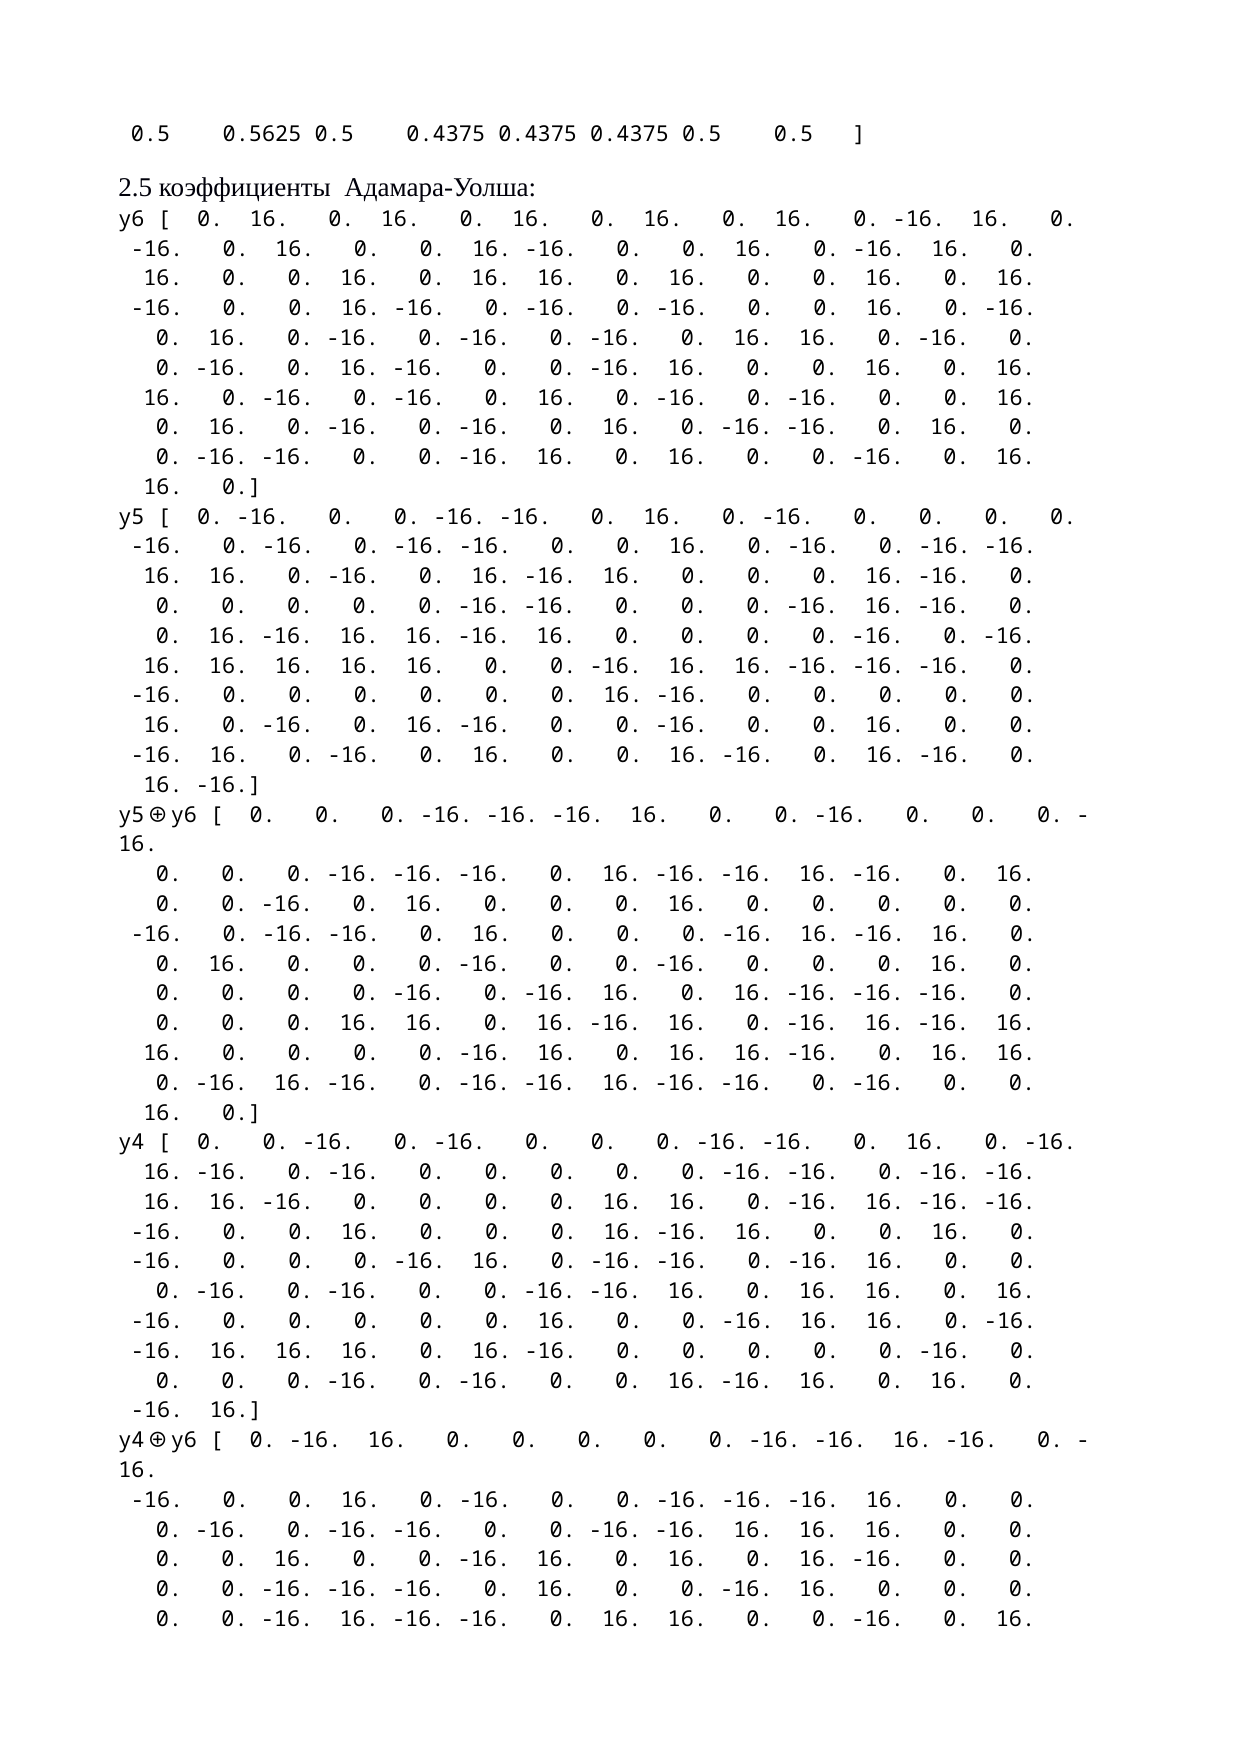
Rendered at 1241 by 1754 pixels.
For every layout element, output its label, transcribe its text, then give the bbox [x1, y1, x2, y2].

text 0. 0. -16. -16. -16. 0. 16. 0. 0. -16. 16. 0. 0. 0. [118, 1573, 1122, 1603]
text -16. 0. 0. 16. 0. 0. 0. 16. -16. 16. 0. 0. 16. 0. [118, 1216, 1122, 1245]
text 0. -16. 16. -16. 0. -16. -16. 16. -16. -16. 0. -16. 0. 0. [118, 1067, 1122, 1096]
text 16. 0. -16. 0. -16. 0. 16. 0. -16. 0. -16. 0. 0. 16. [118, 381, 1122, 411]
text 0. 16. 0. 0. 0. -16. 0. 0. -16. 0. 0. 0. 16. 0. [118, 947, 1122, 977]
text 0. 0. -16. 16. -16. -16. 0. 16. 16. 0. 0. -16. 0. 16. [118, 1603, 1122, 1633]
text y4⊕y6 [ 0. -16. 16. 0. 0. 0. 0. 0. -16. -16. 16. -16. 0. -16. [118, 1424, 1122, 1484]
text 16. 0.] [118, 471, 1122, 501]
text -16. 16. 0. -16. 0. 16. 0. 0. 16. -16. 0. 16. -16. 0. [118, 739, 1122, 769]
text 0. -16. 0. -16. 0. 0. -16. -16. 16. 0. 16. 16. 0. 16. [118, 1275, 1122, 1305]
text -16. 0. 16. 0. 0. 16. -16. 0. 0. 16. 0. -16. 16. 0. [118, 232, 1122, 262]
text 16. 0. 0. 16. 0. 16. 16. 0. 16. 0. 0. 16. 0. 16. [118, 262, 1122, 292]
text 0. 0. 0. 16. 16. 0. 16. -16. 16. 0. -16. 16. -16. 16. [118, 1007, 1122, 1037]
text 0. 16. -16. 16. 16. -16. 16. 0. 0. 0. 0. -16. 0. -16. [118, 620, 1122, 649]
text 16. -16.] [118, 769, 1122, 798]
text -16. 0. 0. 0. -16. 16. 0. -16. -16. 0. -16. 16. 0. 0. [118, 1245, 1122, 1275]
text 0. 16. 0. -16. 0. -16. 0. 16. 0. -16. -16. 0. 16. 0. [118, 411, 1122, 441]
text y5 [ 0. -16. 0. 0. -16. -16. 0. 16. 0. -16. 0. 0. 0. 0. [118, 501, 1122, 530]
text -16. 16.] [118, 1394, 1122, 1424]
text y5⊕y6 [ 0. 0. 0. -16. -16. -16. 16. 0. 0. -16. 0. 0. 0. -16. [118, 798, 1122, 858]
text y6 [ 0. 16. 0. 16. 0. 16. 0. 16. 0. 16. 0. -16. 16. 0. [118, 203, 1122, 232]
text 16. 0. 0. 0. 0. -16. 16. 0. 16. 16. -16. 0. 16. 16. [118, 1037, 1122, 1067]
text 16. 16. 0. -16. 0. 16. -16. 16. 0. 0. 0. 16. -16. 0. [118, 560, 1122, 590]
text -16. 0. 0. 0. 0. 0. 16. 0. 0. -16. 16. 16. 0. -16. [118, 1305, 1122, 1335]
text 16. 16. -16. 0. 0. 0. 0. 16. 16. 0. -16. 16. -16. -16. [118, 1186, 1122, 1216]
text 2.5 коэффициенты Адамара-Уолша: [118, 172, 1122, 203]
text y4 [ 0. 0. -16. 0. -16. 0. 0. 0. -16. -16. 0. 16. 0. -16. [118, 1126, 1122, 1156]
text 0. -16. -16. 0. 0. -16. 16. 0. 16. 0. 0. -16. 0. 16. [118, 441, 1122, 471]
text -16. 0. -16. -16. 0. 16. 0. 0. 0. -16. 16. -16. 16. 0. [118, 918, 1122, 947]
text 16. 0. -16. 0. 16. -16. 0. 0. -16. 0. 0. 16. 0. 0. [118, 709, 1122, 739]
text 16. 0.] [118, 1096, 1122, 1126]
text -16. 16. 16. 16. 0. 16. -16. 0. 0. 0. 0. 0. -16. 0. [118, 1335, 1122, 1364]
text 16. 16. 16. 16. 16. 0. 0. -16. 16. 16. -16. -16. -16. 0. [118, 649, 1122, 679]
text 0. 16. 0. -16. 0. -16. 0. -16. 0. 16. 16. 0. -16. 0. [118, 322, 1122, 352]
text 0. -16. 0. -16. -16. 0. 0. -16. -16. 16. 16. 16. 0. 0. [118, 1513, 1122, 1543]
text 16. -16. 0. -16. 0. 0. 0. 0. 0. -16. -16. 0. -16. -16. [118, 1156, 1122, 1186]
text 0. 0. 0. -16. -16. -16. 0. 16. -16. -16. 16. -16. 0. 16. [118, 858, 1122, 888]
text -16. 0. -16. 0. -16. -16. 0. 0. 16. 0. -16. 0. -16. -16. [118, 530, 1122, 560]
text 0. 0. -16. 0. 16. 0. 0. 0. 16. 0. 0. 0. 0. 0. [118, 888, 1122, 918]
text 0. 0. 0. 0. 0. -16. -16. 0. 0. 0. -16. 16. -16. 0. [118, 590, 1122, 620]
text 0. 0. 0. 0. -16. 0. -16. 16. 0. 16. -16. -16. -16. 0. [118, 977, 1122, 1007]
text 0. 0. 16. 0. 0. -16. 16. 0. 16. 0. 16. -16. 0. 0. [118, 1543, 1122, 1573]
text 0. -16. 0. 16. -16. 0. 0. -16. 16. 0. 0. 16. 0. 16. [118, 352, 1122, 381]
text -16. 0. 0. 16. -16. 0. -16. 0. -16. 0. 0. 16. 0. -16. [118, 292, 1122, 322]
text 0.5 0.5625 0.5 0.4375 0.4375 0.4375 0.5 0.5 ] [118, 118, 1122, 148]
text 0. 0. 0. -16. 0. -16. 0. 0. 16. -16. 16. 0. 16. 0. [118, 1364, 1122, 1394]
text -16. 0. 0. 16. 0. -16. 0. 0. -16. -16. -16. 16. 0. 0. [118, 1484, 1122, 1513]
text -16. 0. 0. 0. 0. 0. 0. 16. -16. 0. 0. 0. 0. 0. [118, 679, 1122, 709]
